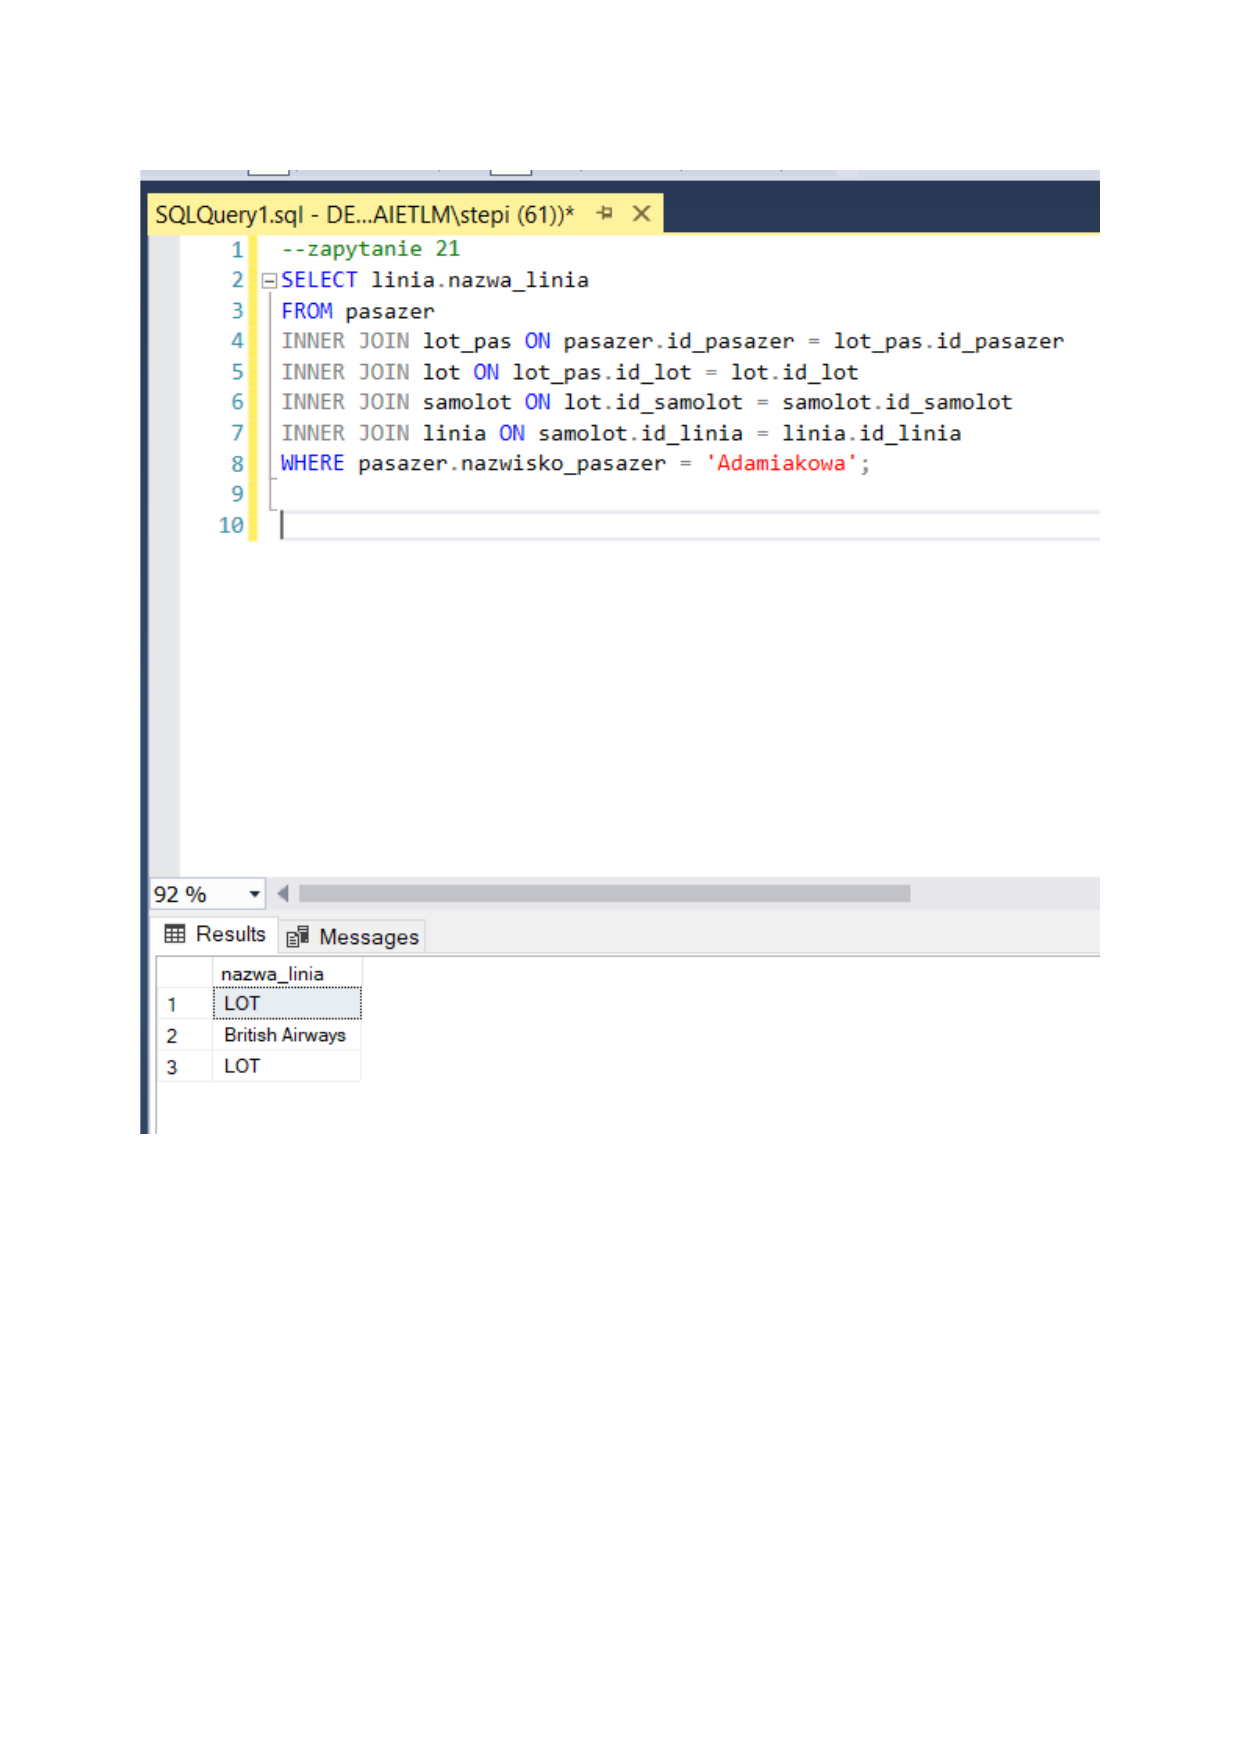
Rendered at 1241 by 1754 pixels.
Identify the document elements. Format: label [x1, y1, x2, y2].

picture [140, 170, 1100, 1134]
